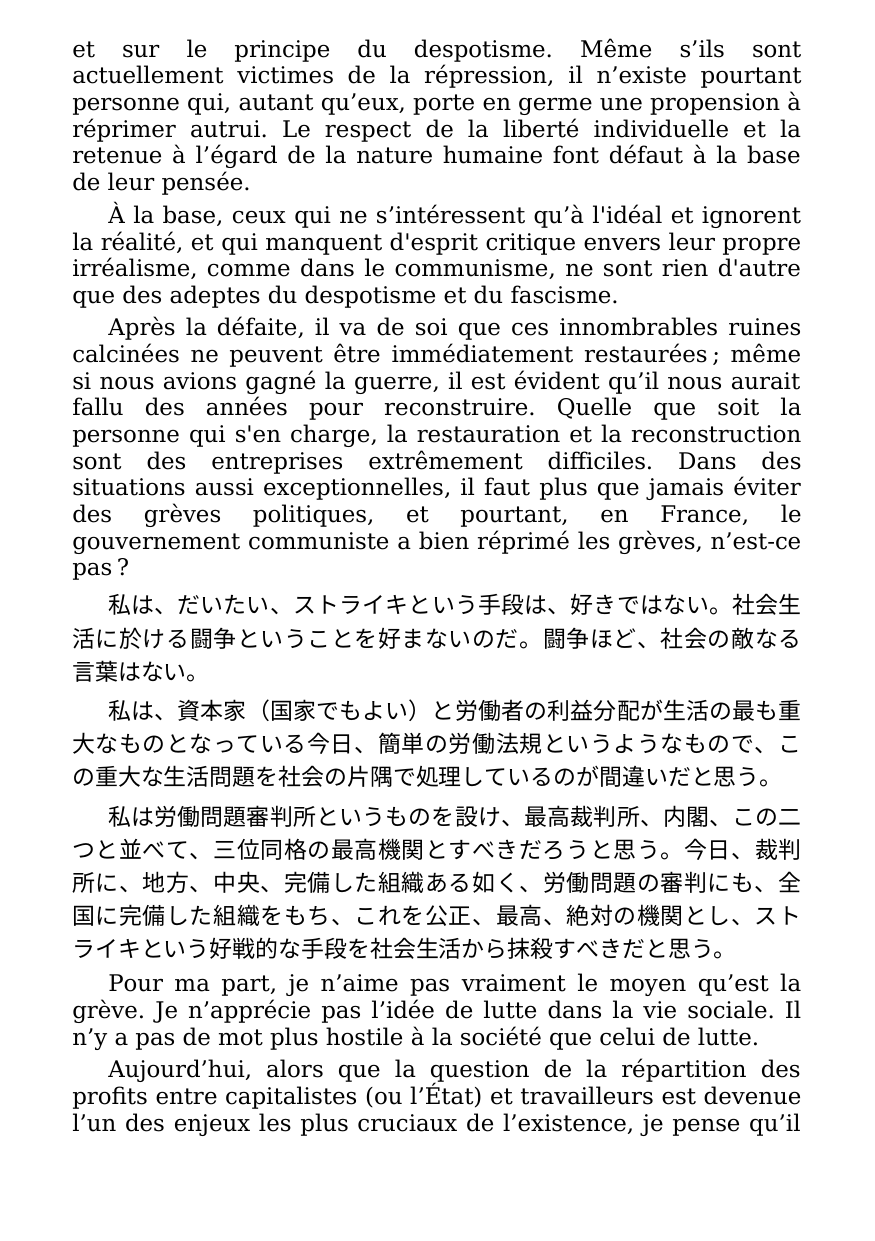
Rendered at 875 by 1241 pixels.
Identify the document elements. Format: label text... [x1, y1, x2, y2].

text Après la défaite, il va de soi que ces innombrables ruines calcinées ne peuvent être immédiatement restaurées ; même si nous avions gagné la guerre, il est évident qu’il nous aurait fallu des années pour reconstruire. Quelle que soit la personne qui s'en charge, la restauration et la reconstruction sont des entreprises extrêmement difficiles. Dans des situations aussi exceptionnelles, il faut plus que jamais éviter des grèves politiques, et pourtant, en France, le gouvernement communiste a bien réprimé les grèves, n’est-ce pas ? [72, 314, 802, 581]
text À la base, ceux qui ne s’intéressent qu’à l'idéal et ignorent la réalité, et qui manquent d'esprit critique envers leur propre irréalisme, comme dans le communisme, ne sont rien d'autre que des adeptes du despotisme et du fascisme. [72, 202, 802, 309]
text Aujourd’hui, alors que la question de la répartition des profits entre capitalistes (ou l’État) et travailleurs est devenue l’un des enjeux les plus cruciaux de l’existence, je pense qu’il [72, 1056, 802, 1136]
text 私は、だいたい、ストライキという手段は、好きではない。社会生活に於ける闘争ということを好まないのだ。闘争ほど、社会の敵なる言葉はない。 [72, 587, 802, 687]
text Pour ma part, je n’aime pas vraiment le moyen qu’est la grève. Je n’apprécie pas l’idée de lutte dans la vie sociale. Il n’y a pas de mot plus hostile à la société que celui de lutte. [72, 971, 802, 1051]
text et sur le principe du despotisme. Même s’ils sont actuellement victimes de la répression, il n’existe pourtant personne qui, autant qu’eux, porte en germe une propension à réprimer autrui. Le respect de la liberté individuelle et la retenue à l’égard de la nature humaine font défaut à la base de leur pensée. [72, 36, 802, 196]
text 私は労働問題審判所というものを設け、最高裁判所、内閣、この二つと並べて、三位同格の最高機関とすべきだろうと思う。今日、裁判所に、地方、中央、完備した組織ある如く、労働問題の審判にも、全国に完備した組織をもち、これを公正、最高、絶対の機関とし、ストライキという好戦的な手段を社会生活から抹殺すべきだと思う。 [72, 798, 802, 964]
text 私は、資本家（国家でもよい）と労働者の利益分配が生活の最も重大なものとなっている今日、簡単の労働法規というようなもので、この重大な生活問題を社会の片隅で処理しているのが間違いだと思う。 [72, 693, 802, 792]
